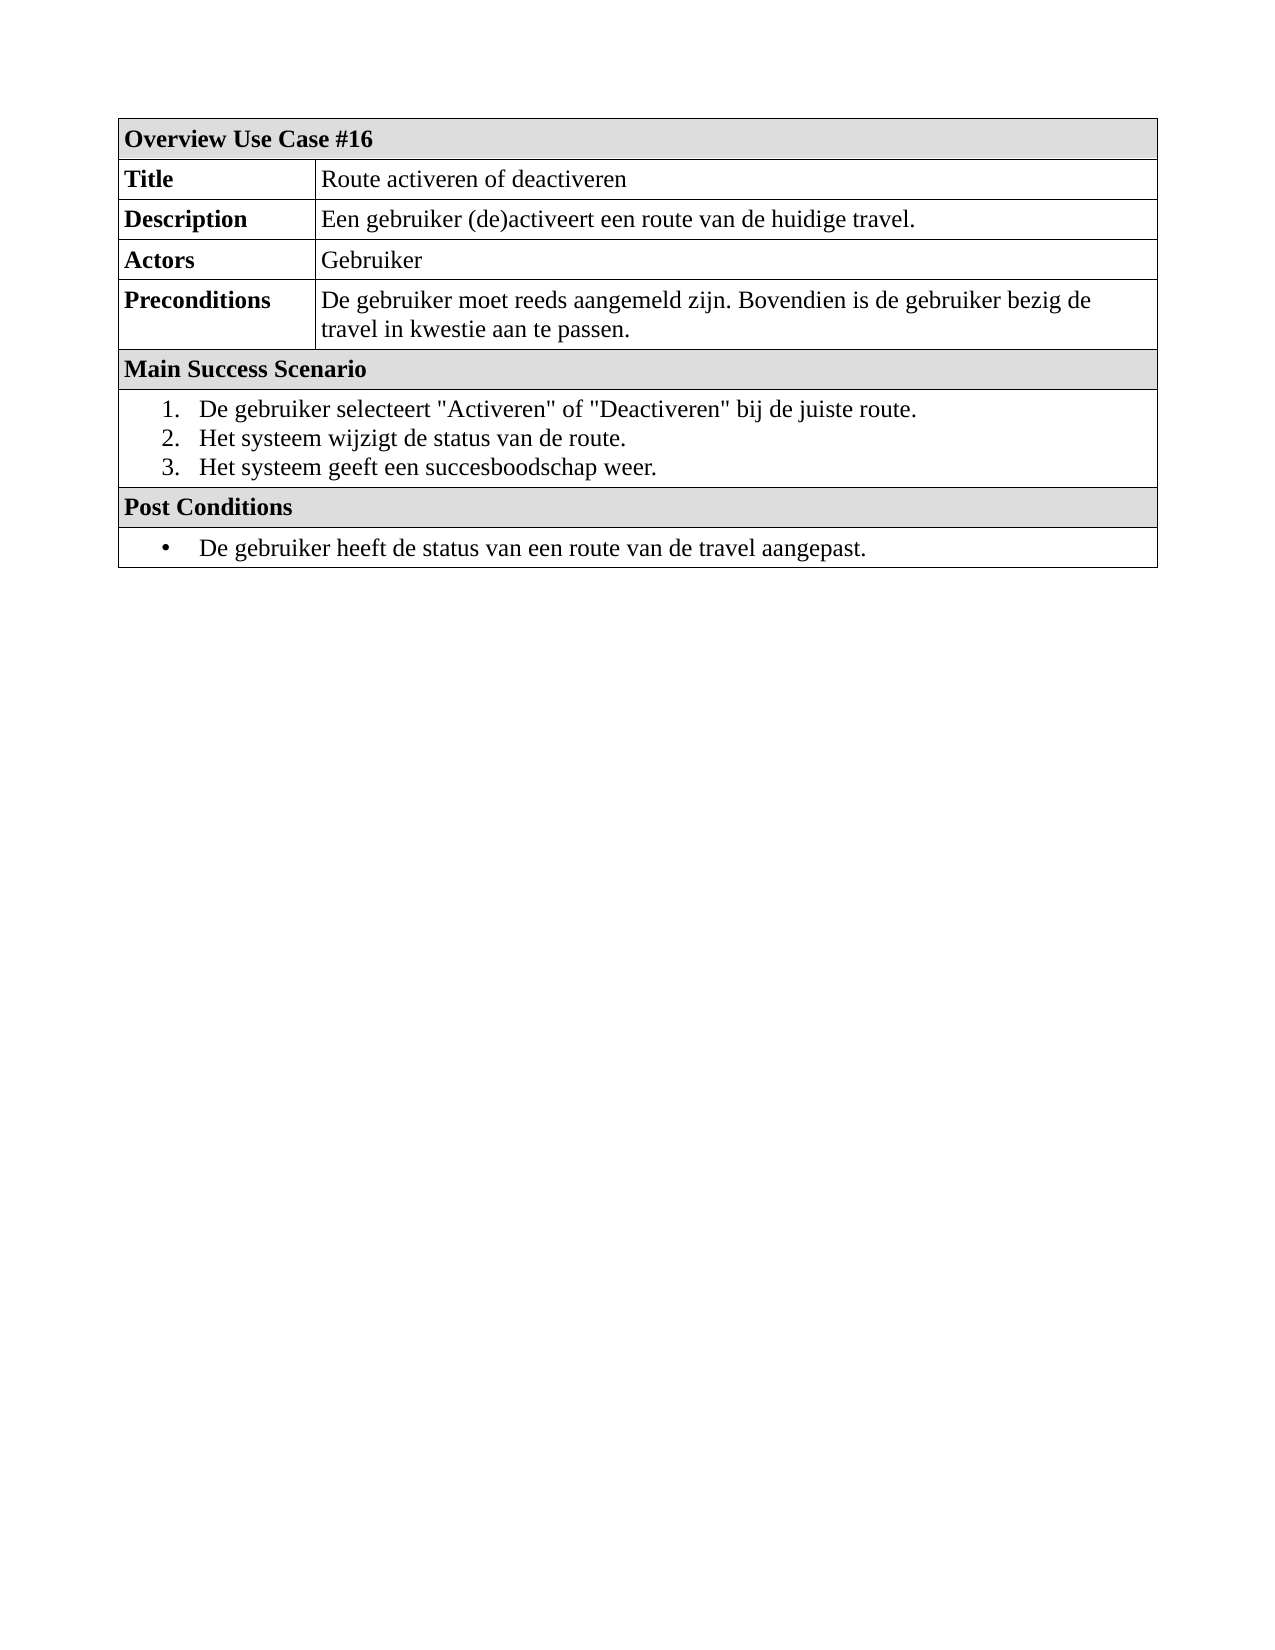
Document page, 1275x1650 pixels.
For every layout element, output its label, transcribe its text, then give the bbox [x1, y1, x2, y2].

table_cell De gebruiker moet reeds aangemeld zijn. Bovendien is de gebruiker bezig de travel in kwestie aan te passen. [316, 280, 1157, 348]
table_cell Preconditions [119, 280, 315, 348]
table_header Overview Use Case #16 [119, 119, 1157, 158]
table_cell De gebruiker selecteert "Activeren" of "Deactiveren" bij de juiste route. Het systeem wijzigt de status van de route. Het systeem geeft een succesboodschap weer. [119, 390, 1157, 487]
table_cell Actors [119, 240, 315, 279]
table_cell Title [119, 160, 315, 199]
table_cell Een gebruiker (de)activeert een route van de huidige travel. [316, 200, 1157, 239]
table_cell Route activeren of deactiveren [316, 160, 1157, 199]
table_cell Main Success Scenario [119, 350, 1157, 389]
table_cell De gebruiker heeft de status van een route van de travel aangepast. [119, 528, 1157, 567]
table_cell Post Conditions [119, 488, 1157, 527]
table_cell Gebruiker [316, 240, 1157, 279]
table_cell Description [119, 200, 315, 239]
